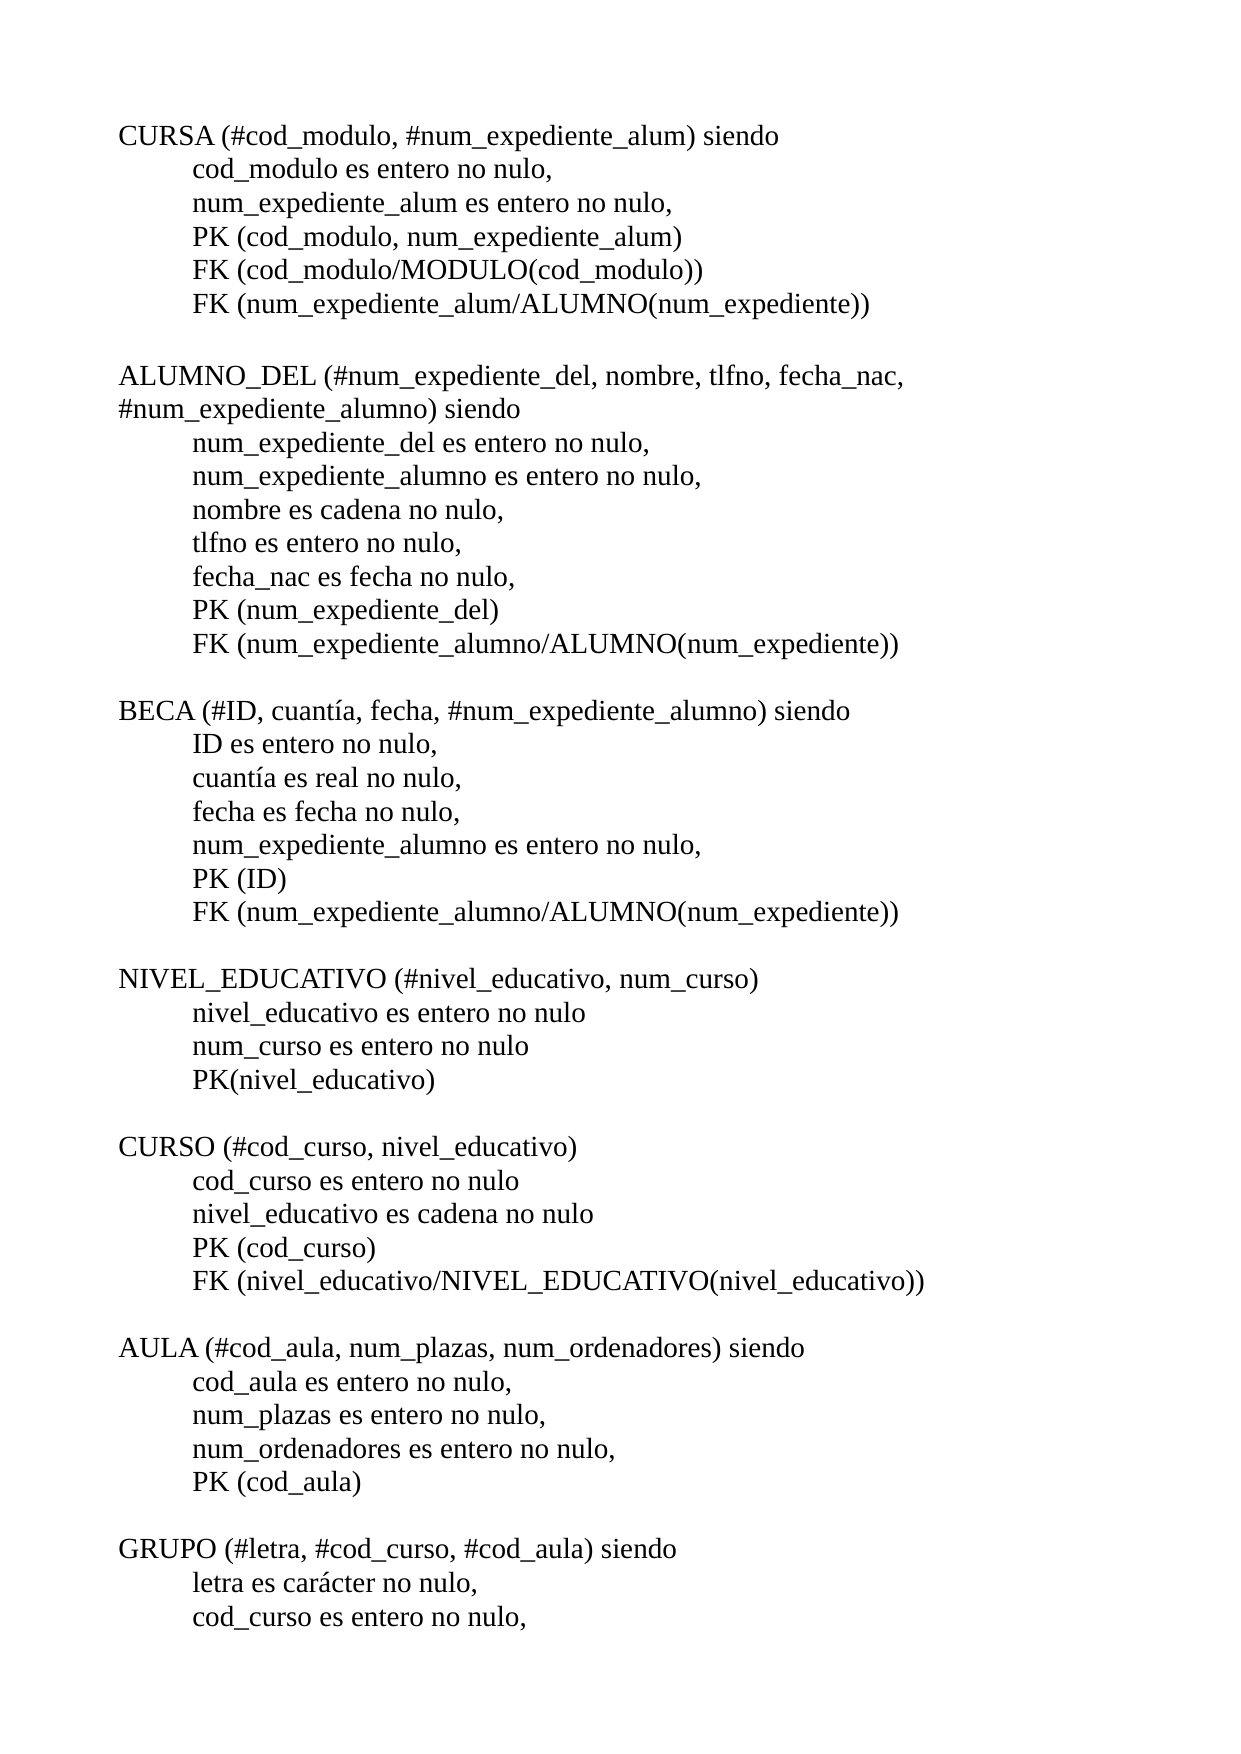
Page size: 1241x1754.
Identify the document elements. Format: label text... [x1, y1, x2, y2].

text nivel_educativo es entero no nulo [118, 995, 1122, 1028]
text num_curso es entero no nulo [118, 1028, 1122, 1062]
text num_expediente_alumno es entero no nulo, [118, 458, 1122, 492]
text FK (cod_modulo/MODULO(cod_modulo)) [118, 252, 1122, 286]
text fecha_nac es fecha no nulo, [118, 559, 1122, 592]
text BECA (#ID, cuantía, fecha, #num_expediente_alumno) siendo [118, 693, 1122, 727]
text PK (cod_aula) [118, 1464, 1122, 1498]
text num_expediente_alum es entero no nulo, [118, 185, 1122, 219]
text ALUMNO_DEL (#num_expediente_del, nombre, tlfno, fecha_nac, #num_expediente_alumno) siendo [118, 358, 1122, 425]
text cod_aula es entero no nulo, [118, 1364, 1122, 1397]
text nombre es cadena no nulo, [118, 492, 1122, 525]
text cod_curso es entero no nulo, [118, 1599, 1122, 1632]
text FK (nivel_educativo/NIVEL_EDUCATIVO(nivel_educativo)) [118, 1263, 1122, 1297]
text AULA (#cod_aula, num_plazas, num_ordenadores) siendo [118, 1330, 1122, 1364]
text FK (num_expediente_alumno/ALUMNO(num_expediente)) [118, 626, 1122, 659]
text PK(nivel_educativo) [118, 1062, 1122, 1096]
text FK (num_expediente_alum/ALUMNO(num_expediente)) [118, 286, 1122, 319]
text PK (num_expediente_del) [118, 592, 1122, 626]
text PK (ID) [118, 861, 1122, 894]
text num_expediente_alumno es entero no nulo, [118, 827, 1122, 861]
text cod_modulo es entero no nulo, [118, 152, 1122, 185]
text FK (num_expediente_alumno/ALUMNO(num_expediente)) [118, 894, 1122, 928]
text NIVEL_EDUCATIVO (#nivel_educativo, num_curso) [118, 961, 1122, 995]
text ID es entero no nulo, [118, 727, 1122, 760]
text letra es carácter no nulo, [118, 1565, 1122, 1599]
text nivel_educativo es cadena no nulo [118, 1196, 1122, 1230]
text num_expediente_del es entero no nulo, [118, 425, 1122, 458]
text fecha es fecha no nulo, [118, 794, 1122, 827]
text CURSA (#cod_modulo, #num_expediente_alum) siendo [118, 118, 1122, 152]
text num_ordenadores es entero no nulo, [118, 1431, 1122, 1464]
text CURSO (#cod_curso, nivel_educativo) [118, 1129, 1122, 1163]
text tlfno es entero no nulo, [118, 525, 1122, 559]
text num_plazas es entero no nulo, [118, 1397, 1122, 1431]
text cuantía es real no nulo, [118, 760, 1122, 794]
text PK (cod_modulo, num_expediente_alum) [118, 219, 1122, 252]
text GRUPO (#letra, #cod_curso, #cod_aula) siendo [118, 1532, 1122, 1565]
text PK (cod_curso) [118, 1230, 1122, 1263]
text cod_curso es entero no nulo [118, 1163, 1122, 1196]
